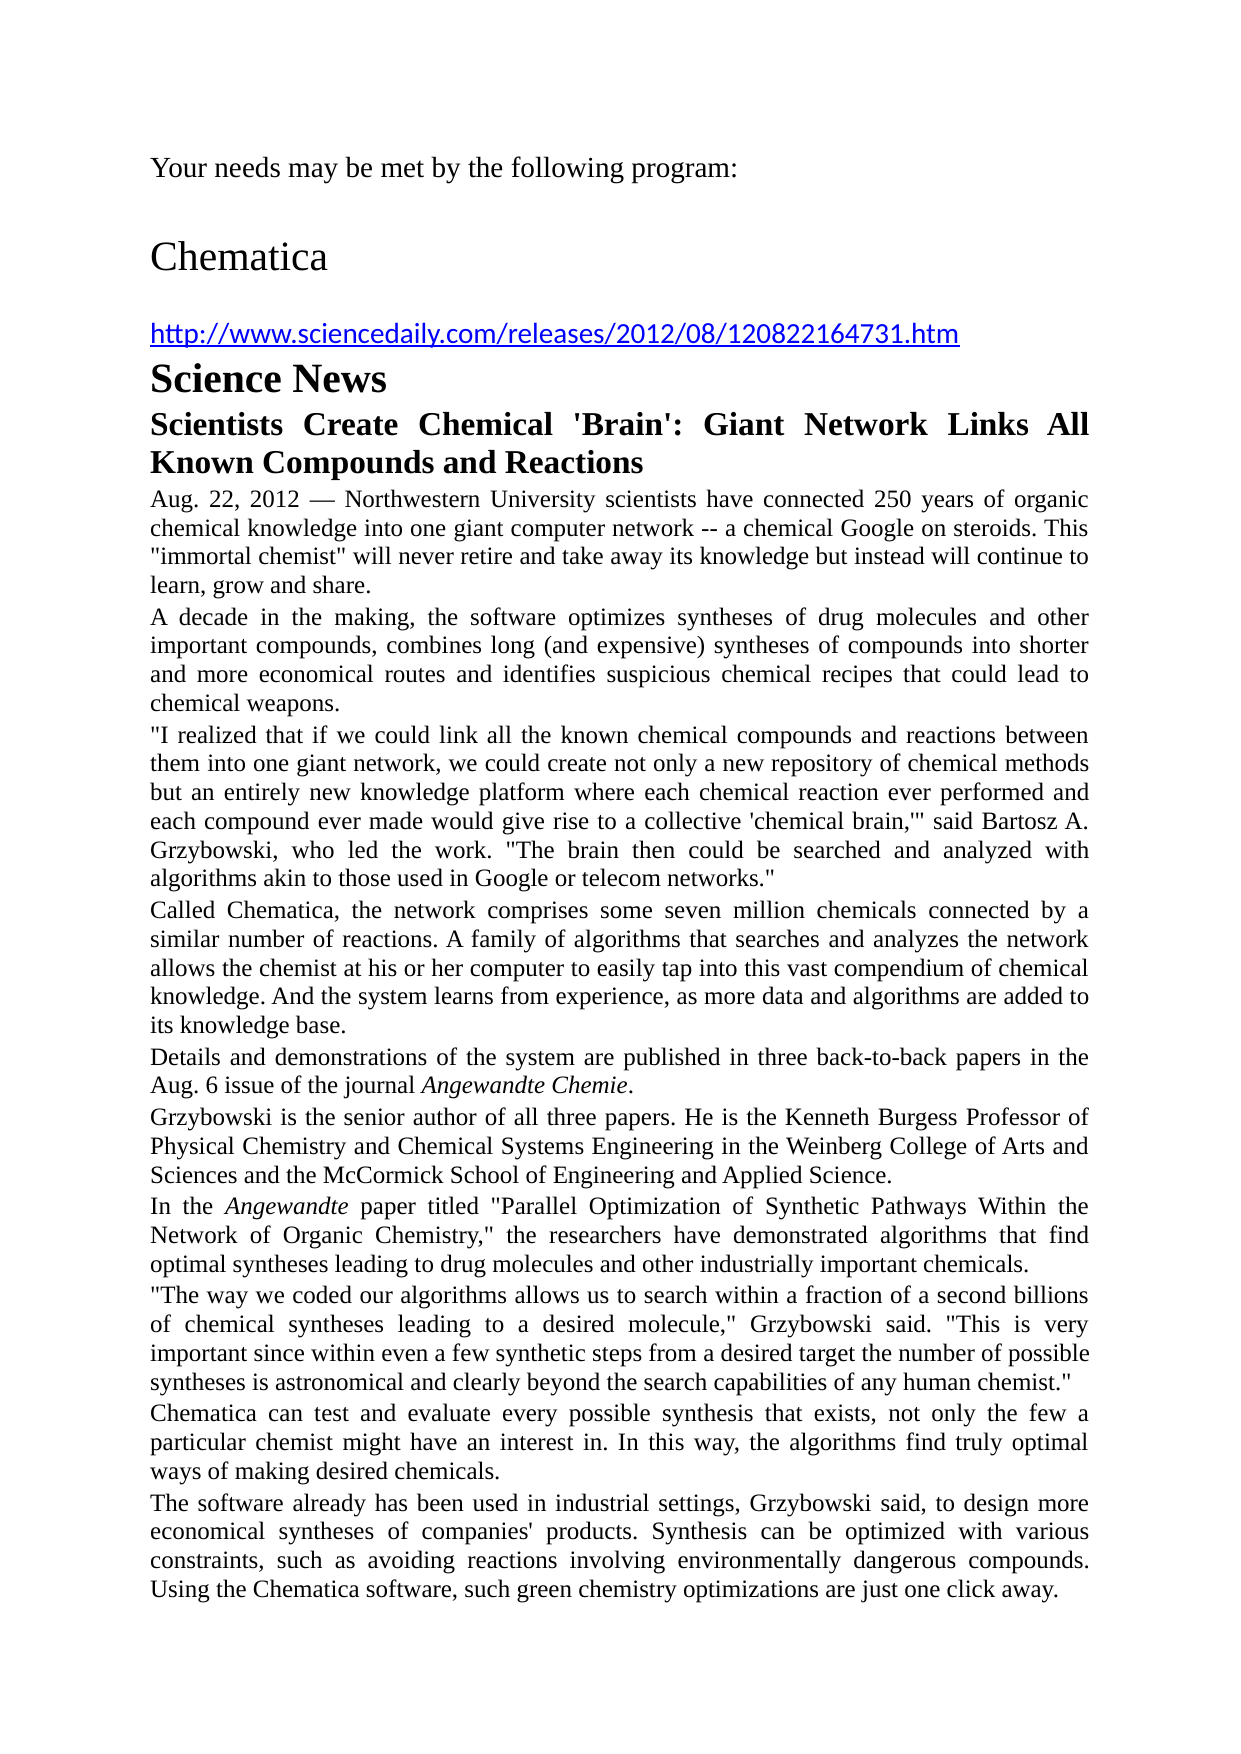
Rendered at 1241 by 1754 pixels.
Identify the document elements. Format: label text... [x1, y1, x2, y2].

text Chematica [150, 231, 1090, 279]
text In the Angewandte paper titled "Parallel Optimization of Synthetic Pathways Within the Network of Organic Chemistry," the researchers have demonstrated algorithms that find optimal syntheses leading to drug molecules and other industrially important chemicals. [150, 1191, 1090, 1278]
text "I realized that if we could link all the known chemical compounds and reactions between them into one giant network, we could create not only a new repository of chemical methods but an entirely new knowledge platform where each chemical reaction ever performed and each compound ever made would give rise to a collective 'chemical brain,'" said Bartosz A. Grzybowski, who led the work. "The brain then could be searched and analyzed with algorithms akin to those used in Google or telecom networks." [150, 720, 1090, 892]
text Aug. 22, 2012 — Northwestern University scientists have connected 250 years of organic chemical knowledge into one giant computer network -- a chemical Google on steroids. This "immortal chemist" will never retire and take away its knowledge but instead will continue to learn, grow and share. [150, 484, 1090, 599]
text Grzybowski is the senior author of all three papers. He is the Kenneth Burgess Professor of Physical Chemistry and Chemical Systems Engineering in the Weinberg College of Arts and Sciences and the McCormick School of Engineering and Applied Science. [150, 1102, 1090, 1188]
text Called Chematica, the network comprises some seven million chemicals connected by a similar number of reactions. A family of algorithms that searches and analyzes the network allows the chemist at his or her computer to easily tap into this vast compendium of chemical knowledge. And the system learns from experience, as more data and algorithms are added to its knowledge base. [150, 895, 1090, 1039]
text Scientists Create Chemical 'Brain': Giant Network Links All Known Compounds and Reactions [150, 404, 1090, 481]
text http://www.sciencedaily.com/releases/2012/08/120822164731.htm [150, 315, 1090, 351]
text A decade in the making, the software optimizes syntheses of drug molecules and other important compounds, combines long (and expensive) syntheses of compounds into shorter and more economical routes and identifies suspicious chemical recipes that could lead to chemical weapons. [150, 602, 1090, 717]
text Details and demonstrations of the system are published in three back-to-back papers in the Aug. 6 issue of the journal Angewandte Chemie. [150, 1042, 1090, 1099]
text Chematica can test and evaluate every possible synthesis that exists, not only the few a particular chemist might have an interest in. In this way, the algorithms find truly optimal ways of making desired chemicals. [150, 1398, 1090, 1485]
subtitle Science News [150, 353, 1090, 401]
text Your needs may be met by the following program: [150, 150, 1090, 183]
text "The way we coded our algorithms allows us to search within a fraction of a second billions of chemical syntheses leading to a desired molecule," Grzybowski said. "This is very important since within even a few synthetic steps from a desired target the number of possible syntheses is astronomical and clearly beyond the search capabilities of any human chemist." [150, 1281, 1090, 1396]
text The software already has been used in industrial settings, Grzybowski said, to design more economical syntheses of companies' products. Synthesis can be optimized with various constraints, such as avoiding reactions involving environmentally dangerous compounds. Using the Chematica software, such green chemistry optimizations are just one click away. [150, 1488, 1090, 1603]
